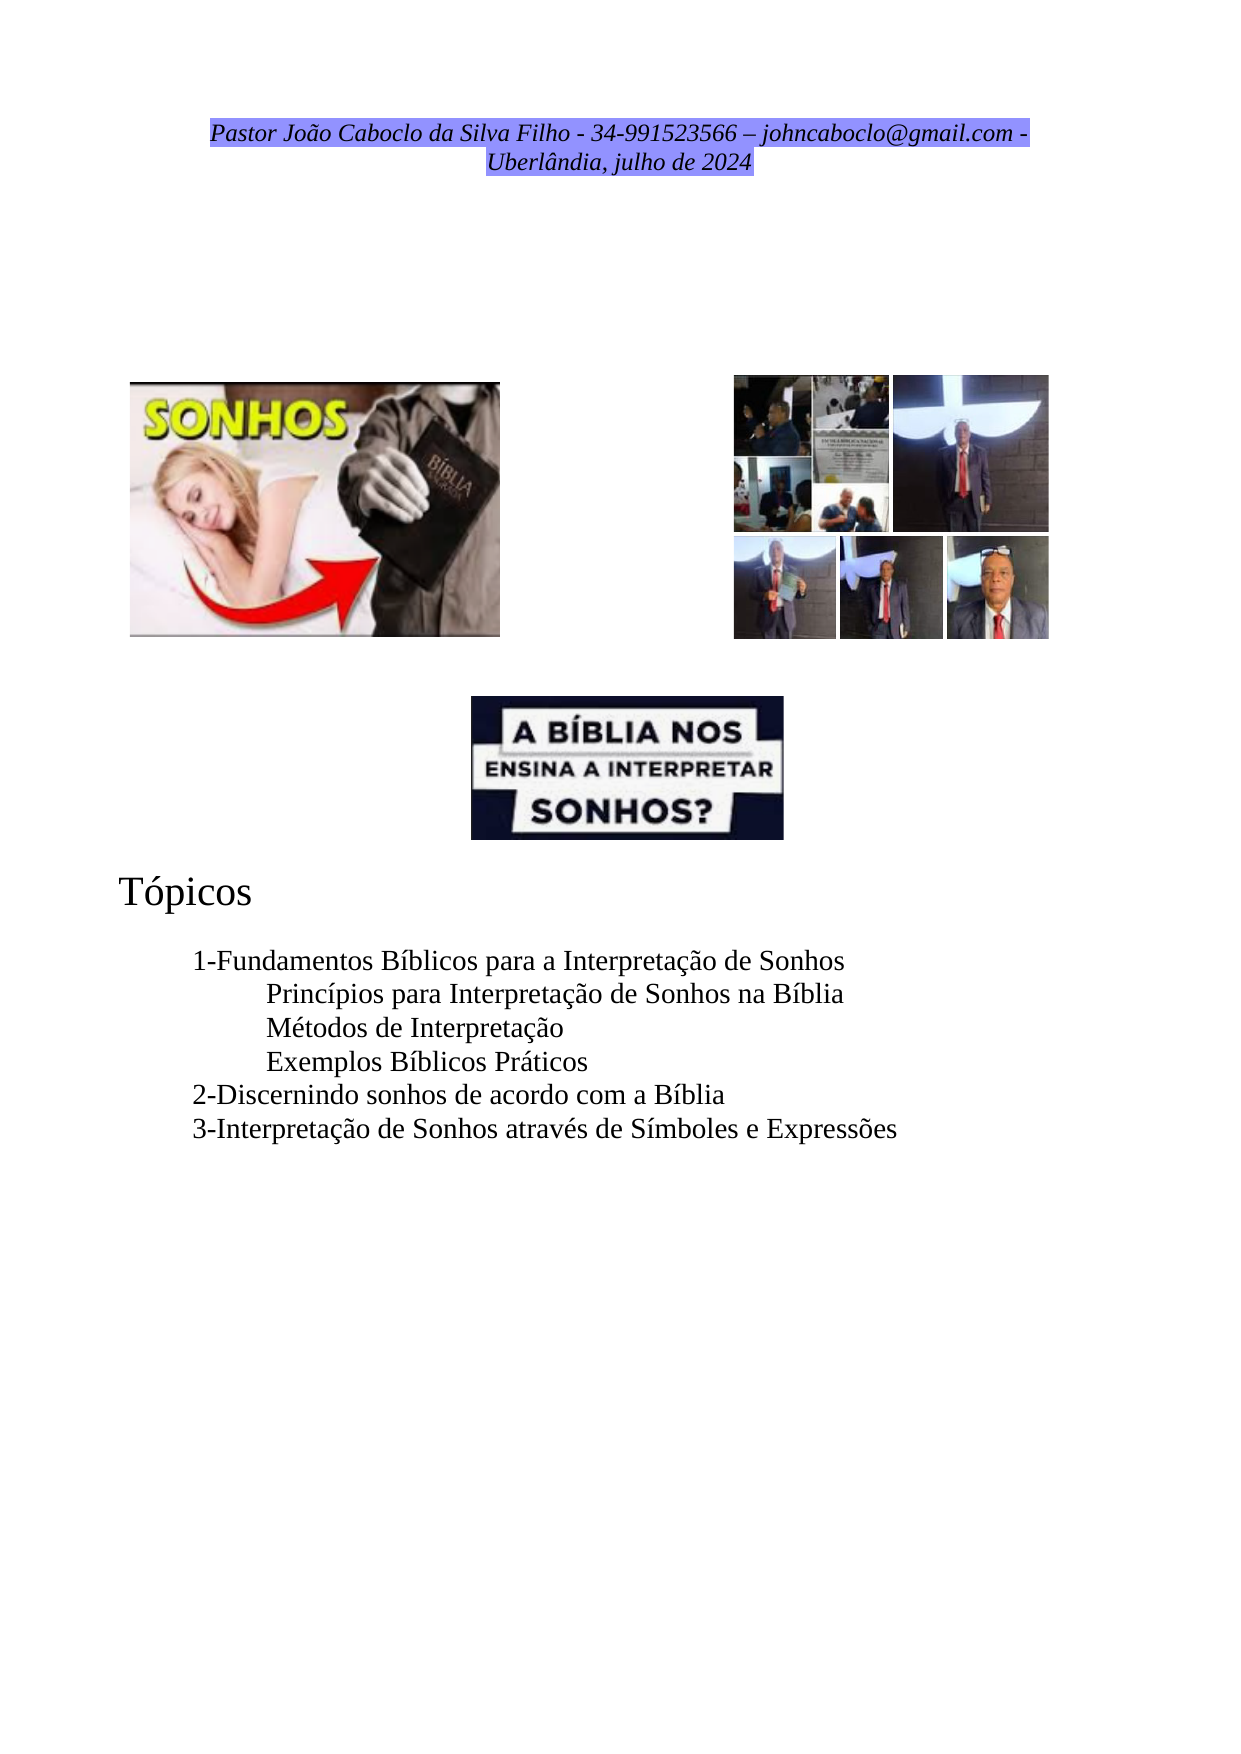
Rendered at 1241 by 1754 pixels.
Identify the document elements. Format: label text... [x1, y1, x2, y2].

text 3-Interpretação de Sonhos através de Símboles e Expressões [192, 1111, 1122, 1144]
text Tópicos [118, 866, 1122, 914]
picture [471, 696, 784, 840]
text 2-Discernindo sonhos de acordo com a Bíblia [192, 1077, 1122, 1111]
text 1-Fundamentos Bíblicos para a Interpretação de Sonhos [192, 943, 1122, 977]
picture [733, 375, 1049, 639]
picture [129, 382, 500, 637]
text Exemplos Bíblicos Práticos [266, 1044, 1122, 1077]
text Princípios para Interpretação de Sonhos na Bíblia [266, 977, 1122, 1010]
text Métodos de Interpretação [266, 1010, 1122, 1044]
